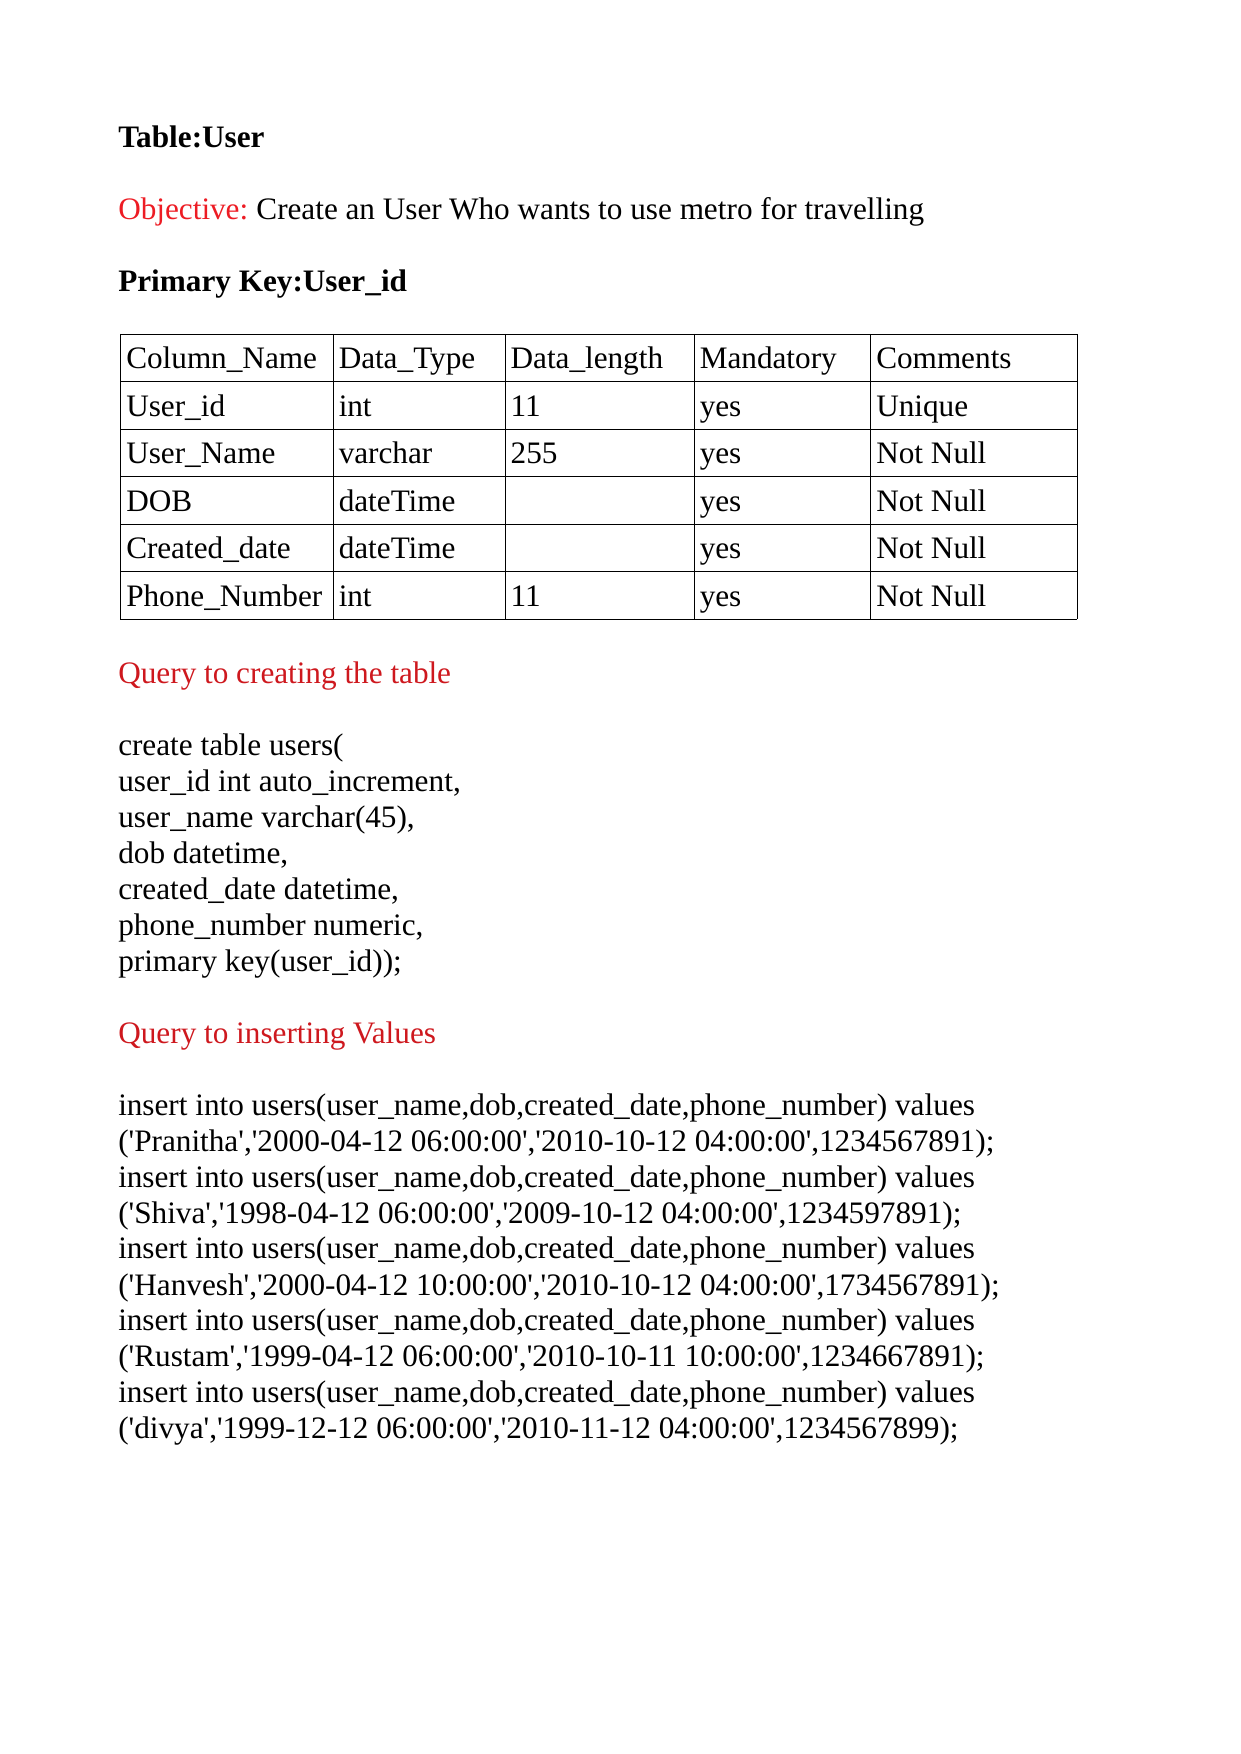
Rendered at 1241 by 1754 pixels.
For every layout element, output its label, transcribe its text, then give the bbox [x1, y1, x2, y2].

table_header Mandatory [695, 335, 870, 381]
text created_date datetime, [118, 870, 1122, 906]
table_cell Unique [871, 382, 1077, 429]
text Objective: Create an User Who wants to use metro for travelling [118, 190, 1122, 226]
table_cell int [334, 382, 505, 429]
table_cell varchar [334, 430, 505, 476]
table_cell Not Null [871, 477, 1077, 524]
table_cell int [334, 572, 505, 619]
table_cell yes [695, 382, 870, 429]
table_cell DOB [121, 477, 333, 524]
table_cell yes [695, 525, 870, 571]
table_cell User_Name [121, 430, 333, 476]
table_header Data_Type [334, 335, 505, 381]
text phone_number numeric, [118, 906, 1122, 942]
table_header Data_length [506, 335, 694, 381]
table_cell Phone_Number [121, 572, 333, 619]
table_header Comments [871, 335, 1077, 381]
text insert into users(user_name,dob,created_date,phone_number) values ('Hanvesh','2000-04-12 10:00:00','2010-10-12 04:00:00',1734567891); [118, 1230, 1122, 1302]
table_cell [506, 525, 694, 571]
table_cell [506, 477, 694, 524]
text user_id int auto_increment, [118, 763, 1122, 798]
table_cell yes [695, 572, 870, 619]
table_cell Created_date [121, 525, 333, 571]
text user_name varchar(45), [118, 798, 1122, 834]
text insert into users(user_name,dob,created_date,phone_number) values ('Pranitha','2000-04-12 06:00:00','2010-10-12 04:00:00',1234567891); [118, 1086, 1122, 1158]
text create table users( [118, 727, 1122, 763]
text insert into users(user_name,dob,created_date,phone_number) values ('Rustam','1999-04-12 06:00:00','2010-10-11 10:00:00',1234667891); [118, 1302, 1122, 1373]
table_cell dateTime [334, 477, 505, 524]
table_cell 255 [506, 430, 694, 476]
text insert into users(user_name,dob,created_date,phone_number) values ('divya','1999-12-12 06:00:00','2010-11-12 04:00:00',1234567899); [118, 1373, 1122, 1445]
table_cell Not Null [871, 525, 1077, 571]
text Query to creating the table [118, 655, 1122, 691]
text Table:User [118, 118, 1122, 154]
table_cell User_id [121, 382, 333, 429]
text Primary Key:User_id [118, 262, 1122, 298]
table_cell Not Null [871, 572, 1077, 619]
table_cell 11 [506, 572, 694, 619]
text Query to inserting Values [118, 1014, 1122, 1050]
table_header Column_Name [121, 335, 333, 381]
text insert into users(user_name,dob,created_date,phone_number) values ('Shiva','1998-04-12 06:00:00','2009-10-12 04:00:00',1234597891); [118, 1158, 1122, 1230]
text dob datetime, [118, 834, 1122, 870]
table_cell yes [695, 430, 870, 476]
text primary key(user_id)); [118, 942, 1122, 978]
table_cell 11 [506, 382, 694, 429]
table_cell dateTime [334, 525, 505, 571]
table_cell yes [695, 477, 870, 524]
table_cell Not Null [871, 430, 1077, 476]
